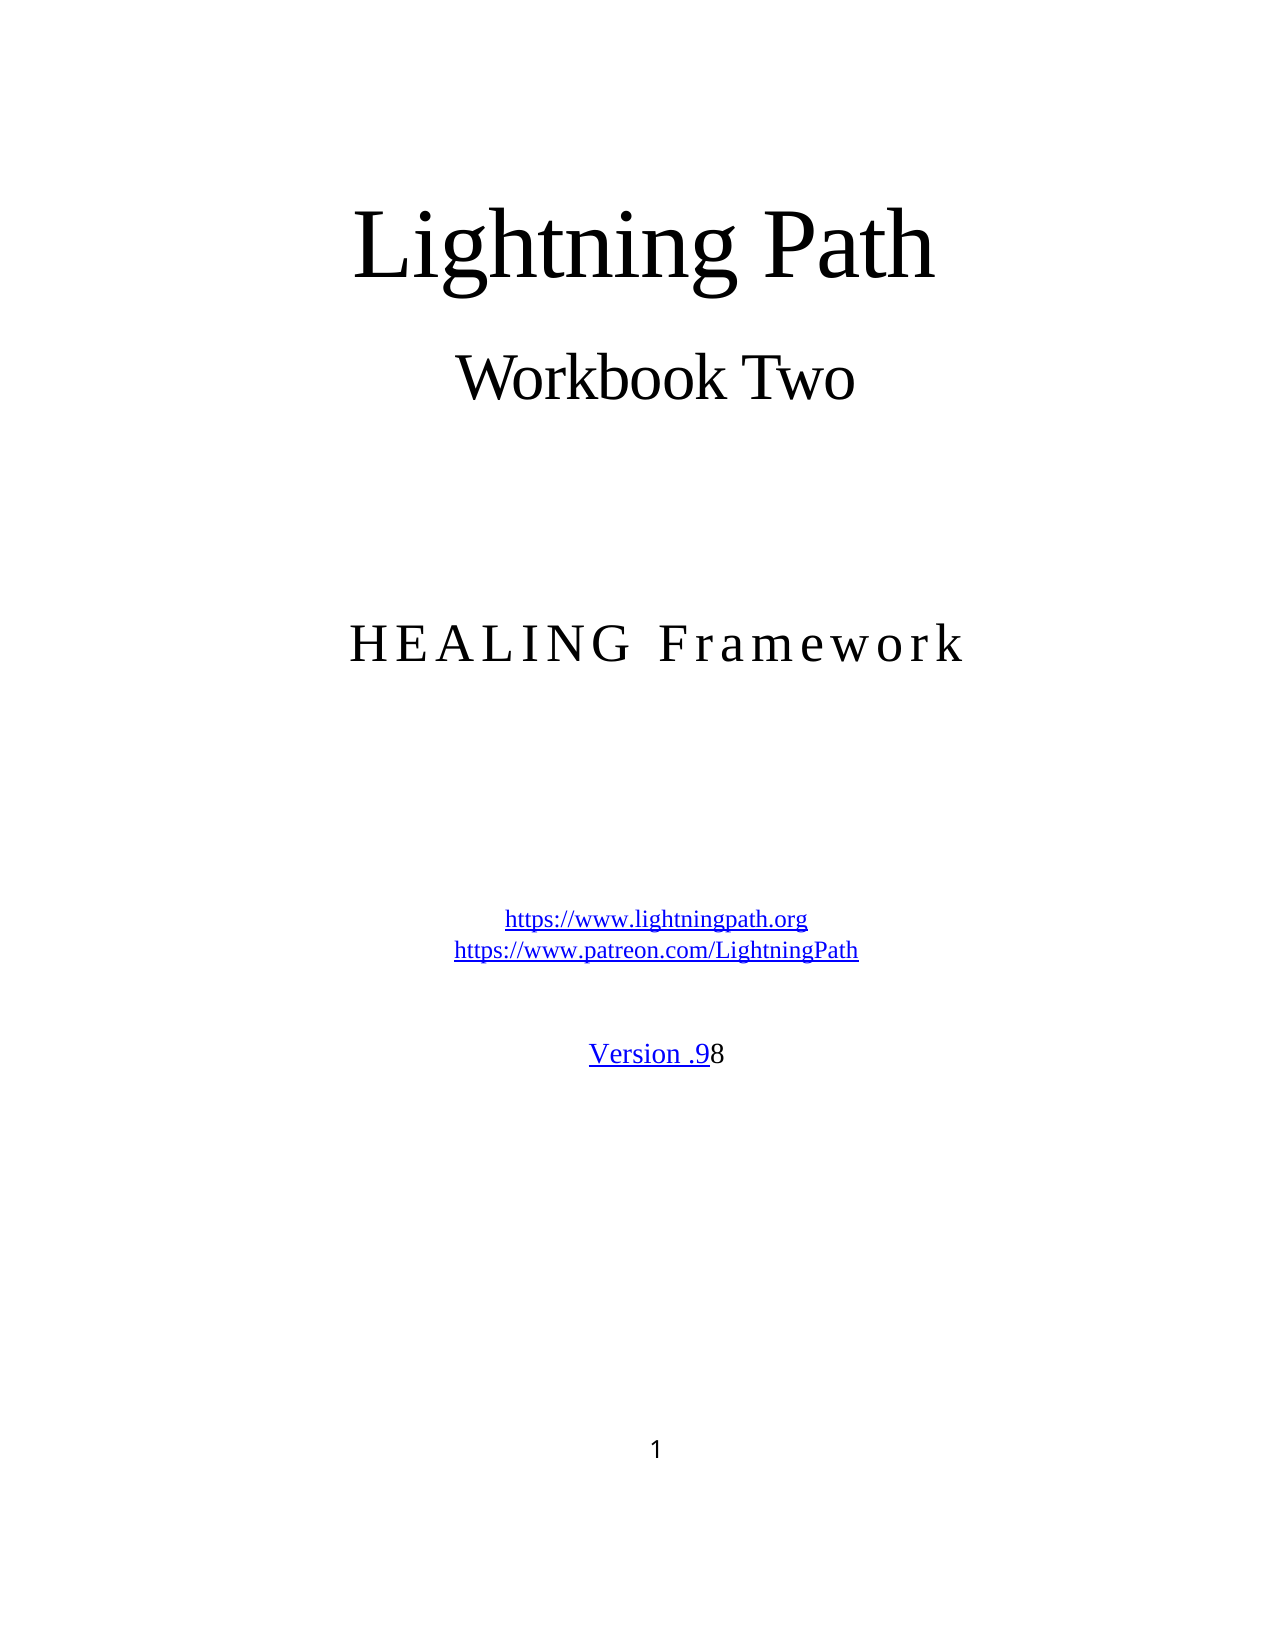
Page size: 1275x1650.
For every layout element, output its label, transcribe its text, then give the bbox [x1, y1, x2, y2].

text Version .98 [187, 1036, 1125, 1069]
title HEALING Framework [187, 611, 1125, 673]
title Lightning Path Workbook Two [187, 184, 1125, 414]
text https://www.lightningpath.org https://www.patreon.com/LightningPath [187, 904, 1125, 964]
